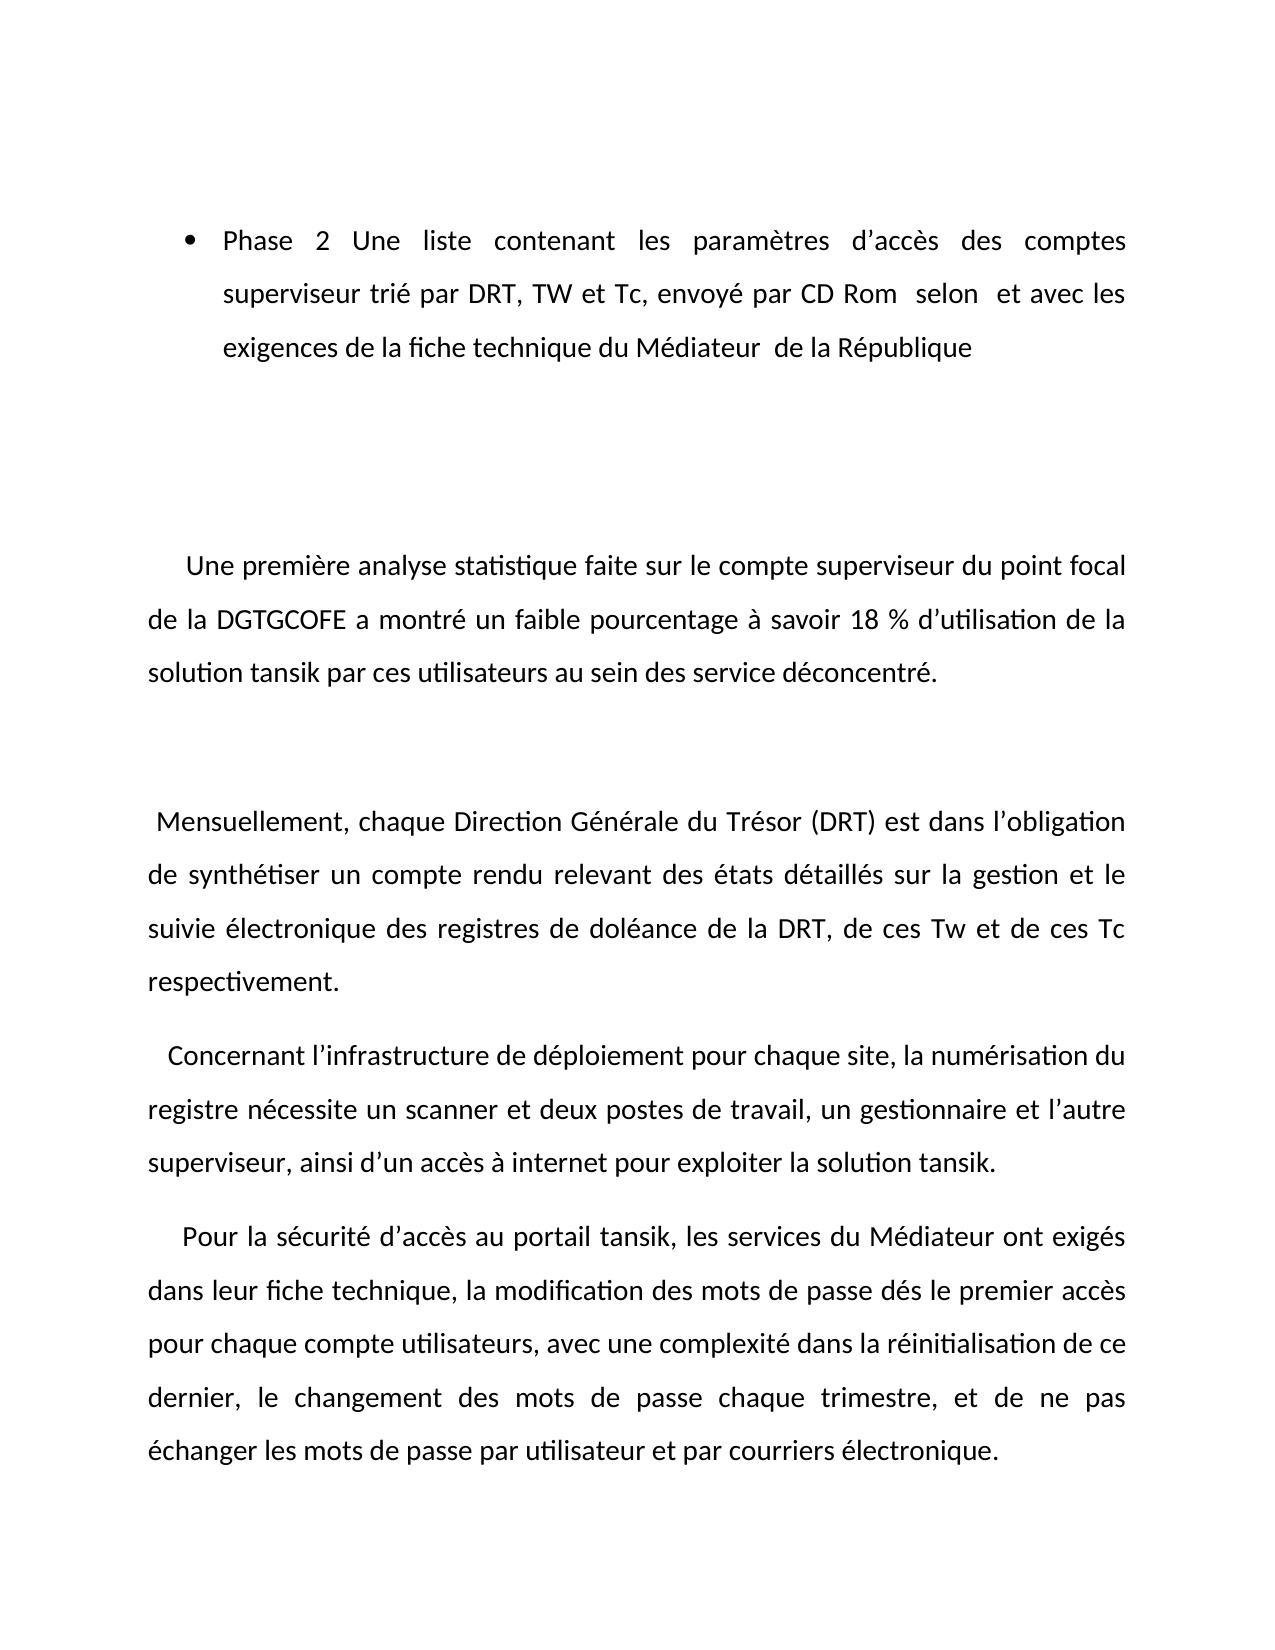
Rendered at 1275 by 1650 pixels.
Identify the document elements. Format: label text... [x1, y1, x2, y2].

text Mensuellement, chaque Direction Générale du Trésor (DRT) est dans l’obligation de synthétiser un compte rendu relevant des états détaillés sur la gestion et le suivie électronique des registres de doléance de la DRT, de ces Tw et de ces Tc respectivement. [148, 803, 1127, 999]
text Pour la sécurité d’accès au portail tansik, les services du Médiateur ont exigés dans leur fiche technique, la modification des mots de passe dés le premier accès pour chaque compte utilisateurs, avec une complexité dans la réinitialisation de ce dernier, le changement des mots de passe chaque trimestre, et de ne pas échanger les mots de passe par utilisateur et par courriers électronique. [148, 1218, 1127, 1468]
list Phase 2 Une liste contenant les paramètres d’accès des comptes superviseur trié par DRT, TW et Tc, envoyé par CD Rom selon et avec les exigences de la fiche technique du Médiateur de la République [185, 222, 1127, 364]
subtitle Une première analyse statistique faite sur le compte superviseur du point focal de la DGTGCOFE a montré un faible pourcentage à savoir 18 % d’utilisation de la solution tansik par ces utilisateurs au sein des service déconcentré. [148, 547, 1127, 690]
text Concernant l’infrastructure de déploiement pour chaque site, la numérisation du registre nécessite un scanner et deux postes de travail, un gestionnaire et l’autre superviseur, ainsi d’un accès à internet pour exploiter la solution tansik. [148, 1037, 1127, 1180]
